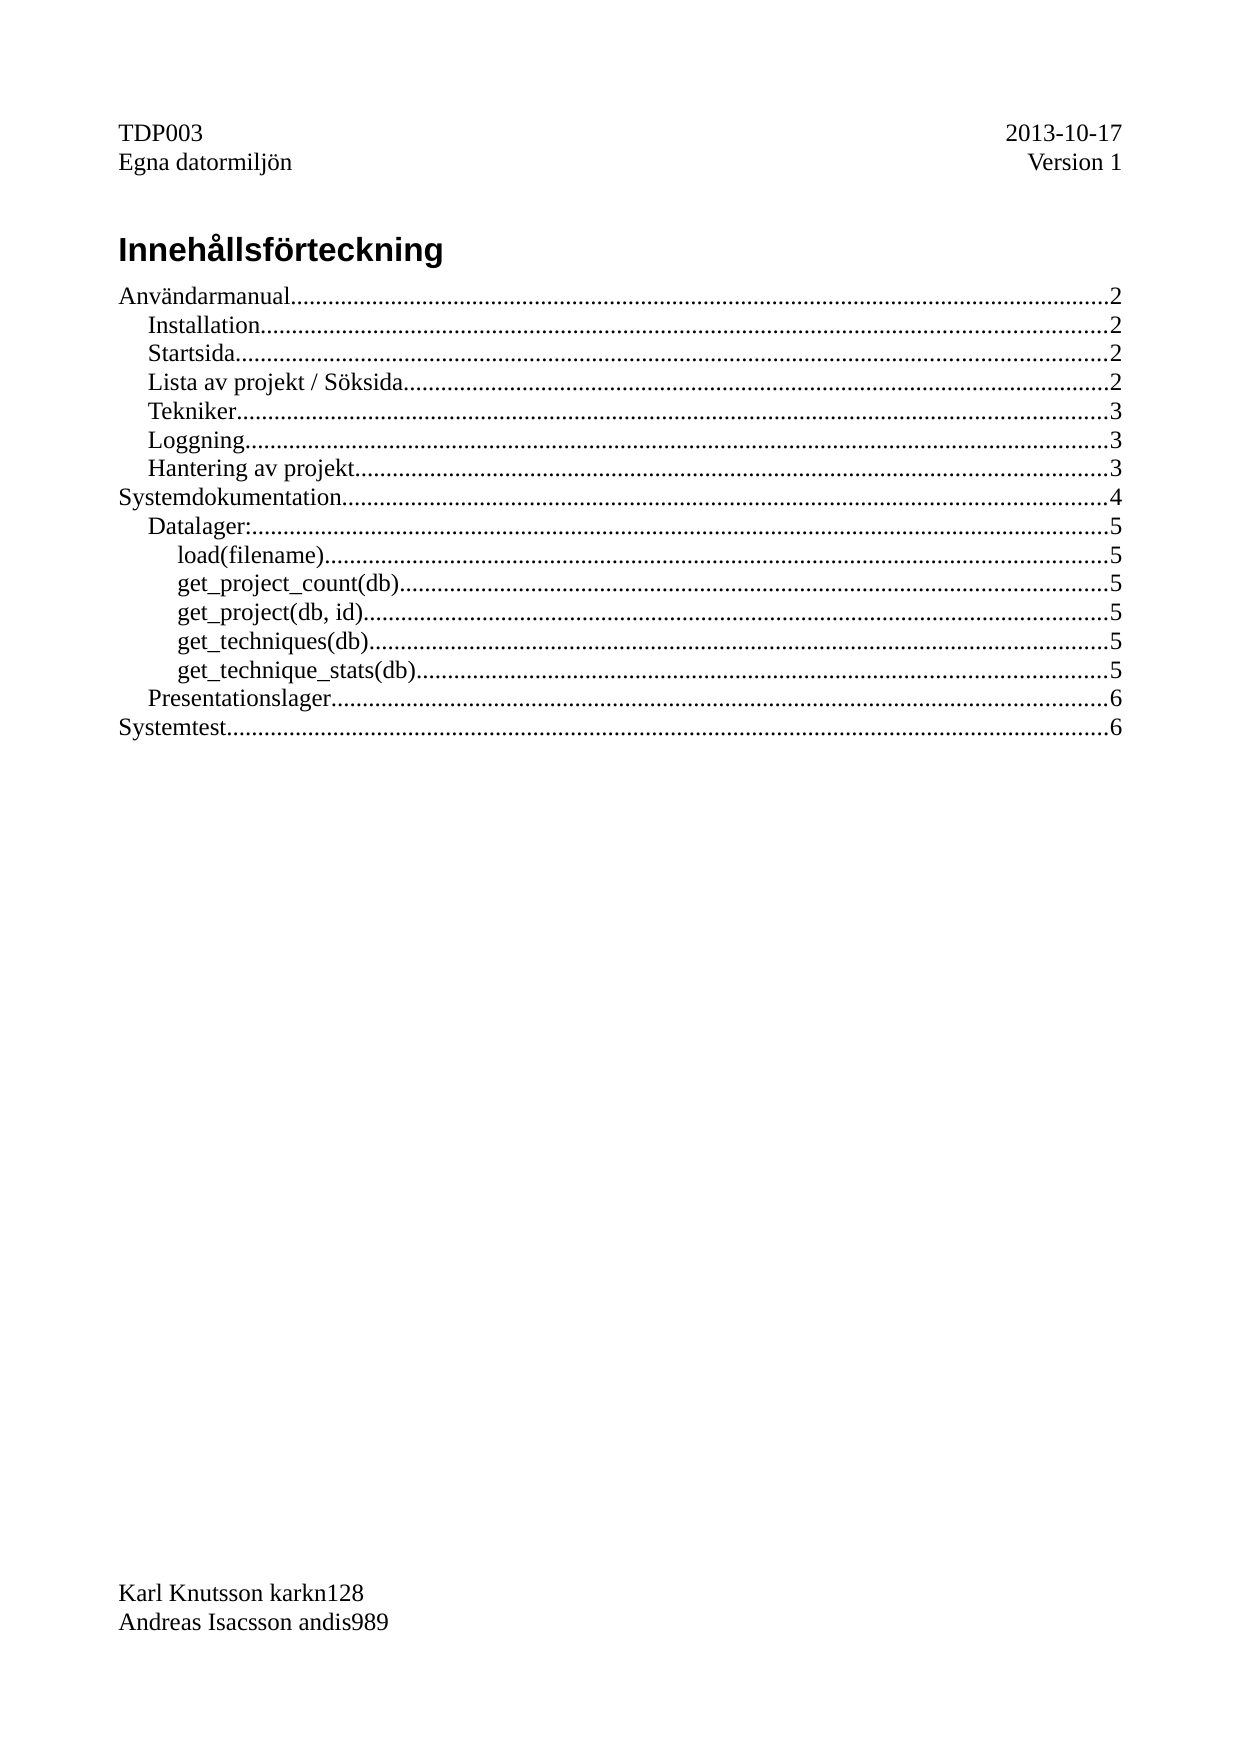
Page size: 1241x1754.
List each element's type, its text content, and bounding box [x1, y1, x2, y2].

text Startsida 2 [148, 338, 1122, 367]
text Presentationslager 6 [148, 683, 1122, 712]
text Systemtest 6 [118, 712, 1122, 741]
text Lista av projekt / Söksida 2 [148, 367, 1122, 396]
text load(filename) 5 [177, 540, 1122, 568]
text Systemdokumentation 4 [118, 482, 1122, 511]
subtitle Innehållsförteckning [118, 230, 1122, 268]
text get_project(db, id) 5 [177, 597, 1122, 626]
text get_techniques(db) 5 [177, 626, 1122, 655]
text Tekniker 3 [148, 396, 1122, 425]
text Hantering av projekt 3 [148, 453, 1122, 482]
text get_technique_stats(db) 5 [177, 655, 1122, 683]
text Datalager: 5 [148, 511, 1122, 540]
text Installation 2 [148, 310, 1122, 338]
text Användarmanual 2 [118, 281, 1122, 310]
text get_project_count(db) 5 [177, 568, 1122, 597]
text Loggning 3 [148, 425, 1122, 453]
